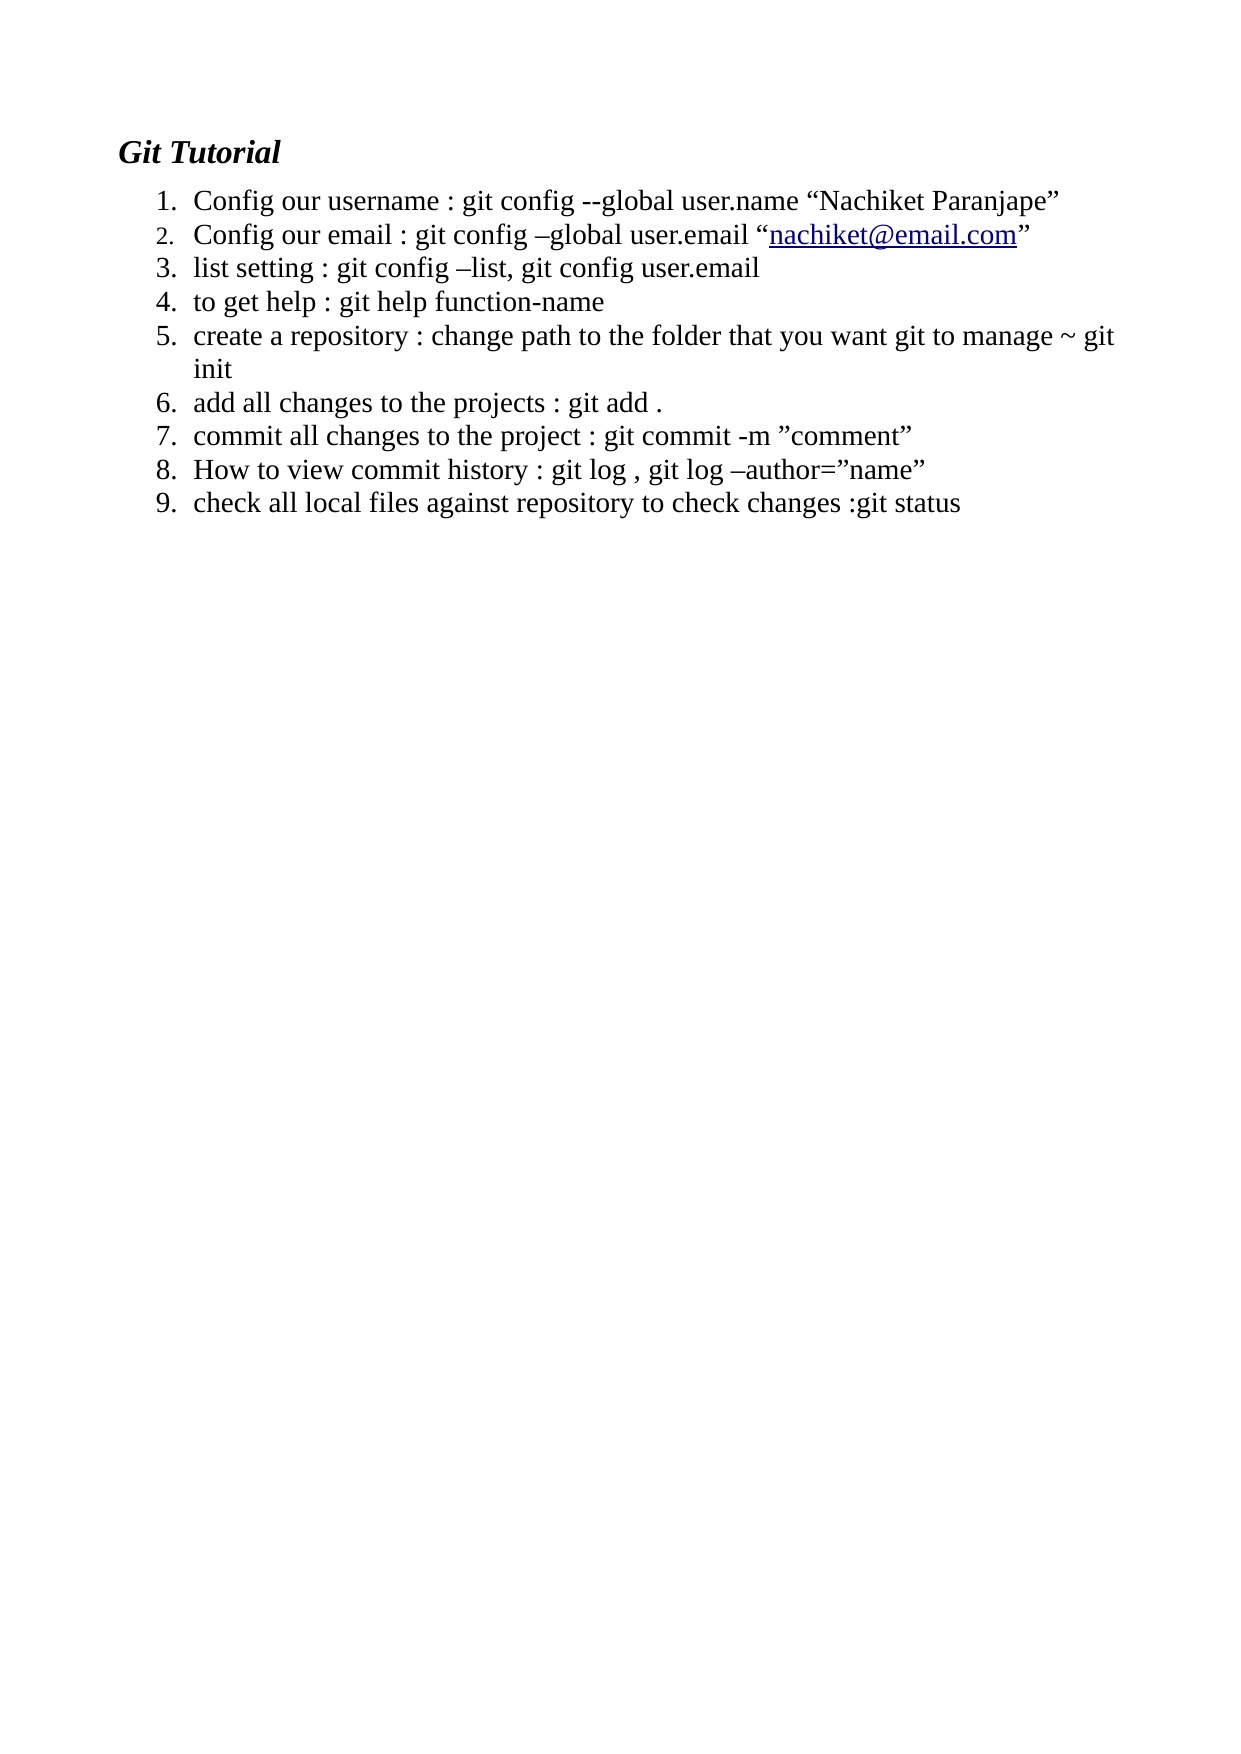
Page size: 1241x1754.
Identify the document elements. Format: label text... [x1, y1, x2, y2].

list Config our username : git config --global user.name “Nachiket Paranjape” [156, 183, 1122, 217]
list check all local files against repository to check changes :git status [156, 485, 1122, 519]
list Config our email : git config –global user.email “nachiket@email.com” [156, 217, 1122, 251]
list to get help : git help function-name [156, 284, 1122, 318]
list add all changes to the projects : git add . [156, 385, 1122, 418]
list create a repository : change path to the folder that you want git to manage ~ git init [156, 318, 1122, 385]
list How to view commit history : git log , git log –author=”name” [156, 452, 1122, 485]
list commit all changes to the project : git commit -m ”comment” [156, 418, 1122, 452]
subtitle Git Tutorial [118, 133, 1122, 171]
list list setting : git config –list, git config user.email [156, 251, 1122, 284]
